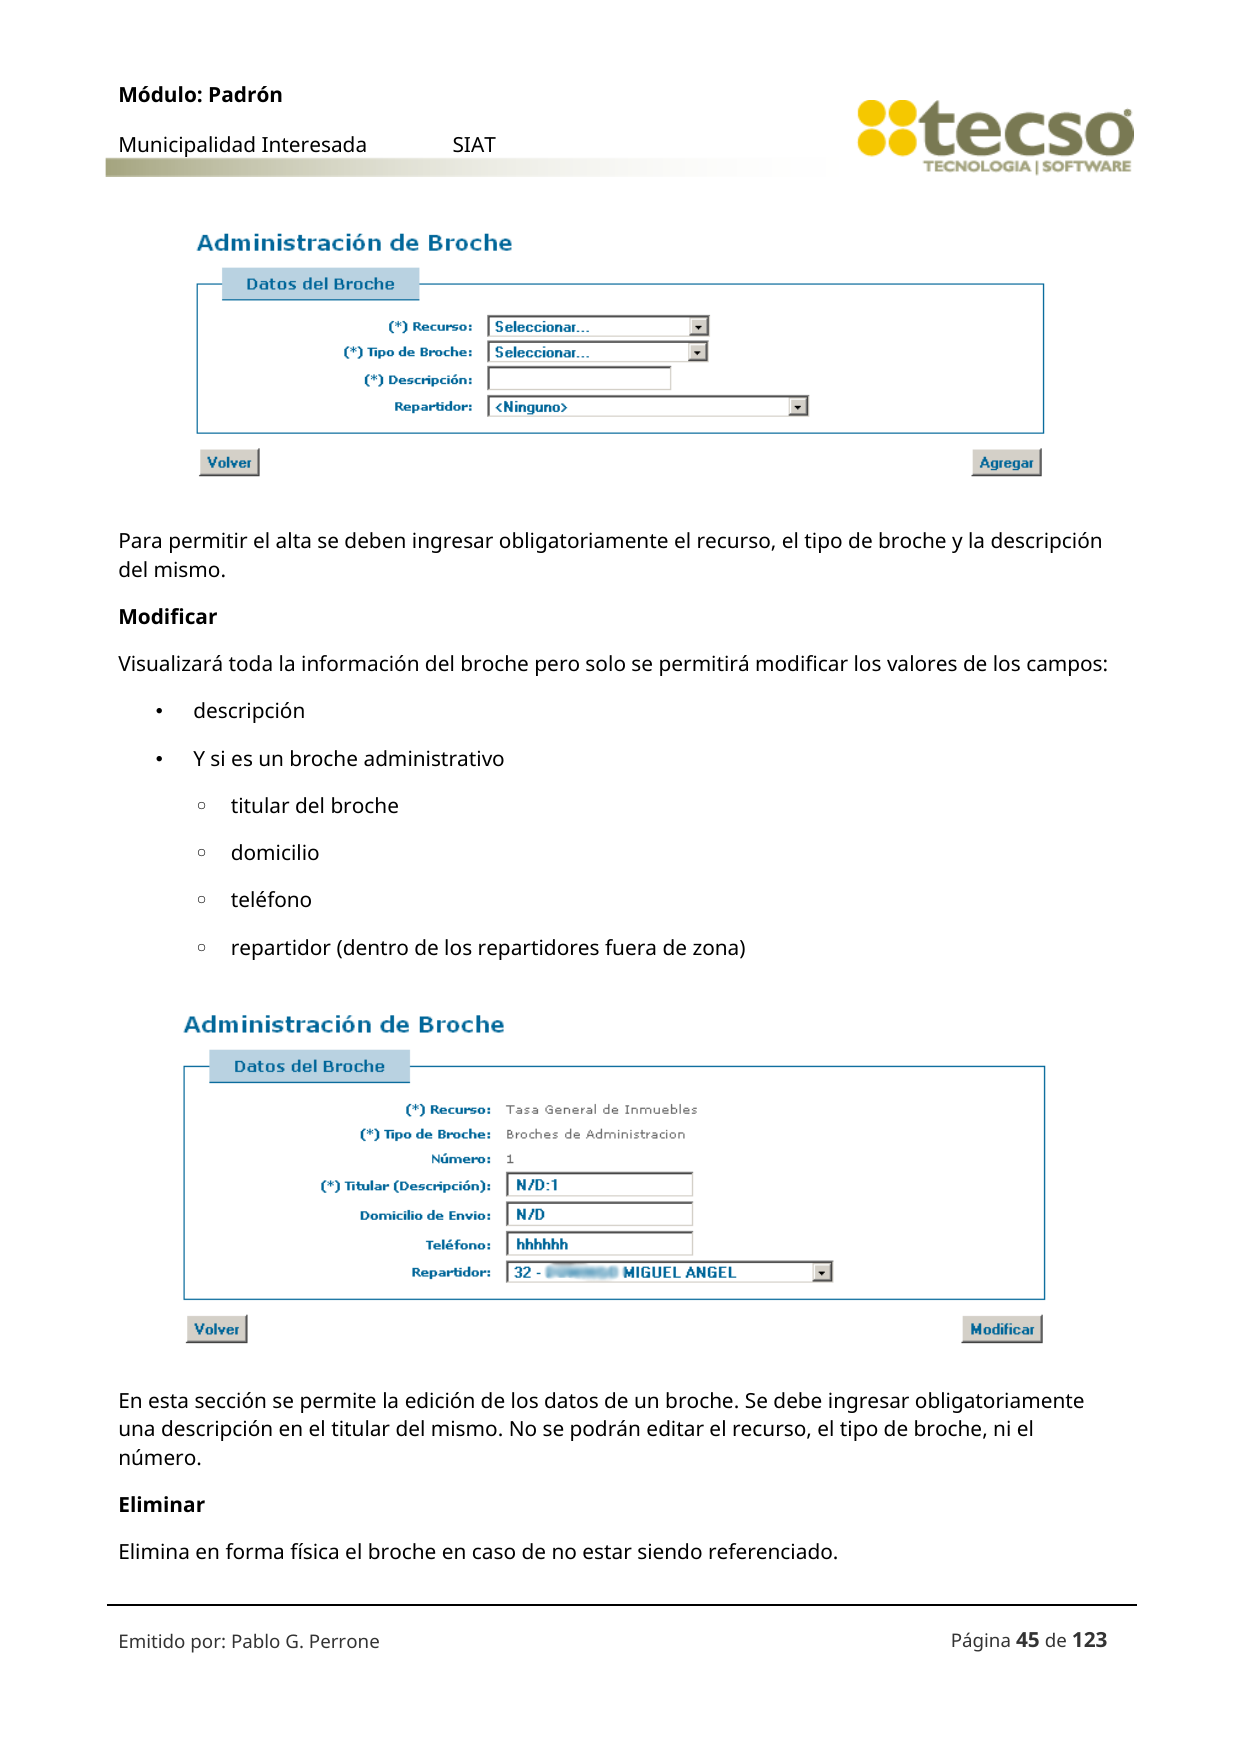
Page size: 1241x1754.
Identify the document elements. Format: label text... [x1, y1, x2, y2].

picture [105, 100, 1134, 177]
text Elimina en forma física el broche en caso de no estar siendo referenciado. [118, 1537, 1122, 1566]
list domicilio [193, 838, 1122, 867]
text Para permitir el alta se deben ingresar obligatoriamente el recurso, el tipo de broche y la descripción del mismo. [118, 527, 1122, 583]
text Modificar [118, 602, 1122, 631]
list titular del broche [193, 791, 1122, 819]
text En esta sección se permite la edición de los datos de un broche. Se debe ingresar obligatoriamente una descripción en el titular del mismo. No se podrán editar el recurso, el tipo de broche, ni el número. [118, 1386, 1122, 1471]
text Eliminar [118, 1490, 1122, 1518]
list descripción [156, 697, 1122, 725]
picture [175, 1008, 1065, 1358]
list repartidor (dentro de los repartidores fuera de zona) [193, 933, 1122, 961]
list Y si es un broche administrativo [156, 744, 1122, 772]
list teléfono [193, 885, 1122, 914]
text Visualizará toda la información del broche pero solo se permitirá modificar los valores de los campos: [118, 649, 1122, 678]
picture [181, 229, 1060, 486]
